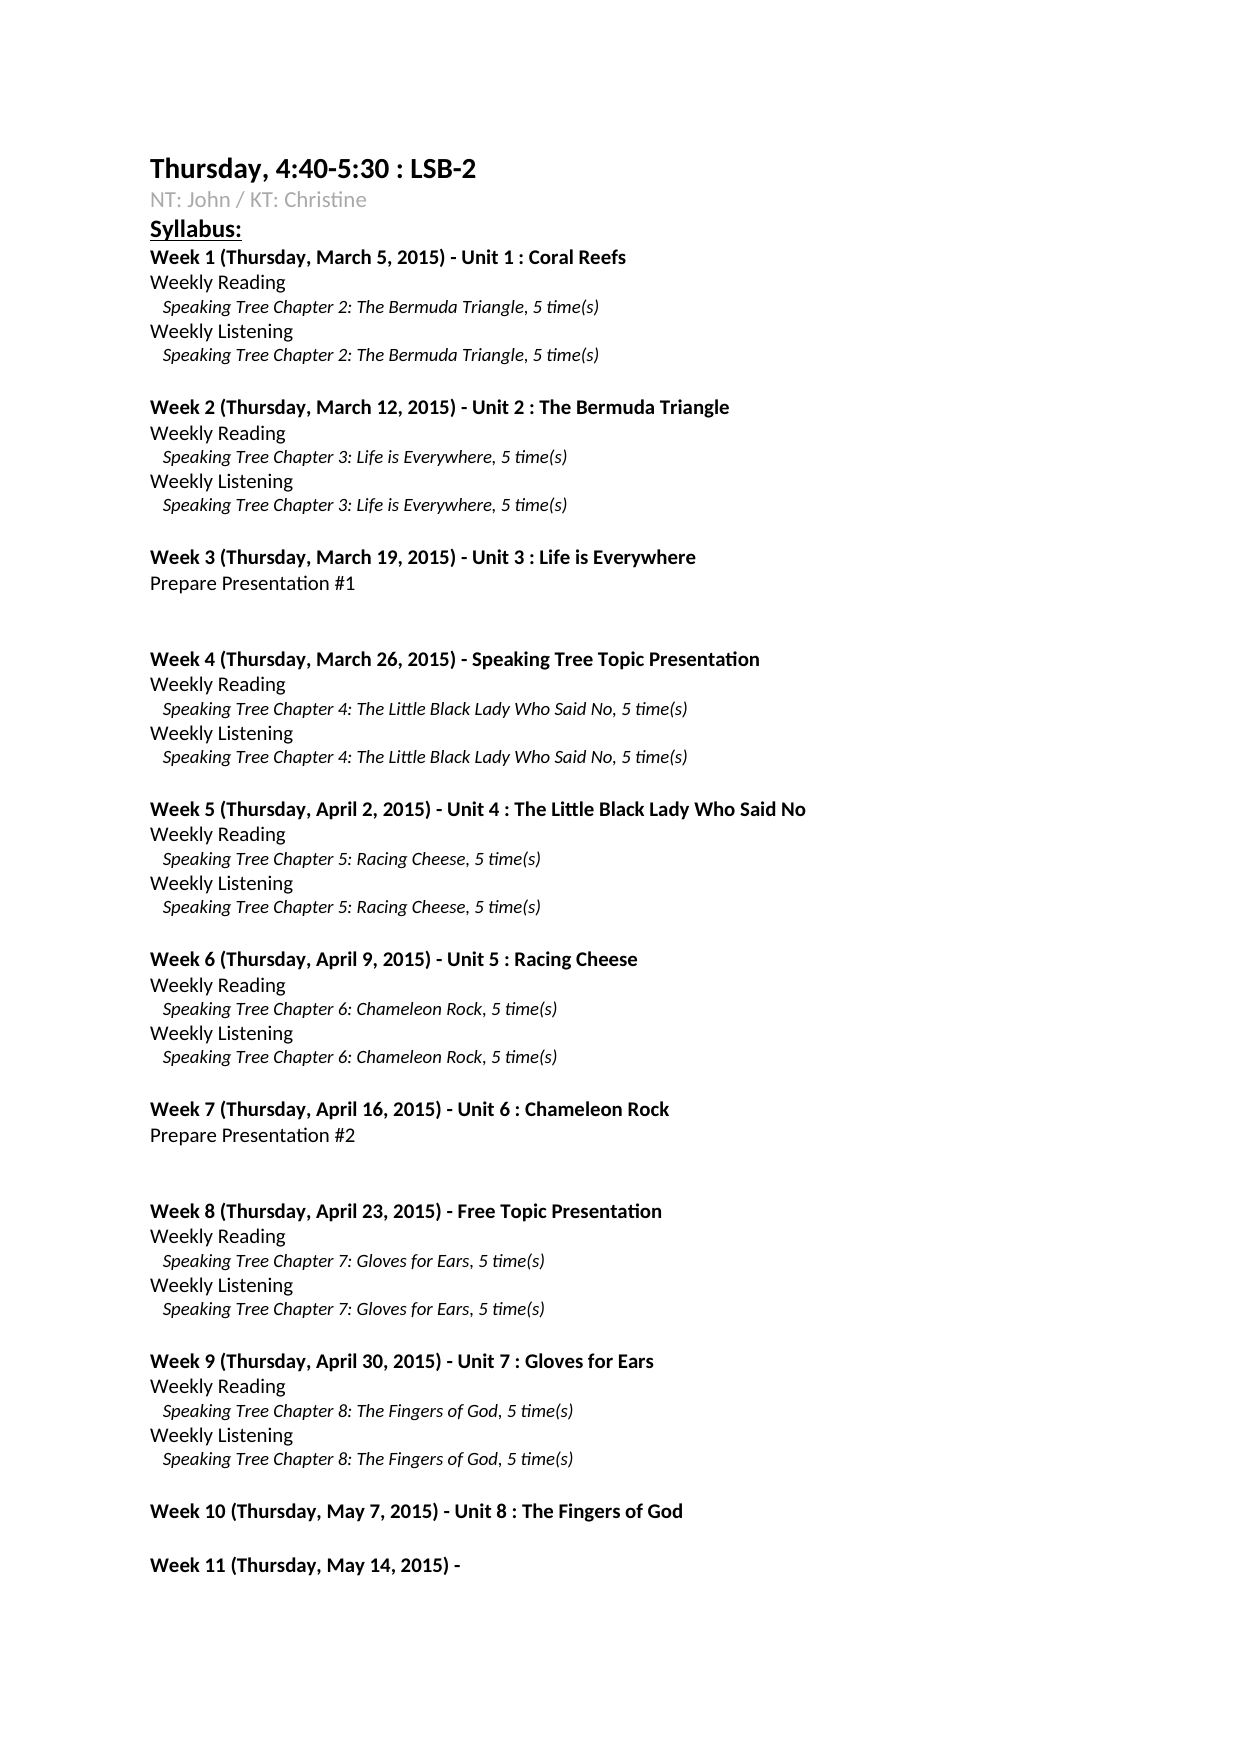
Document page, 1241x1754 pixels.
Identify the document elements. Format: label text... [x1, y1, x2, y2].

text Syllabus: Week 1 (Thursday, March 5, 2015) - Unit 1 : Coral Reefs Weekly Reading Speaking Tree Chapter 2: The Bermuda Triangle, 5 time(s) Weekly Listening Speaking Tree Chapter 2: The Bermuda Triangle, 5 time(s) Week 2 (Thursday, March 12, 2015) - Unit 2 : The Bermuda Triangle Weekly Reading Speaking Tree Chapter 3: Life is Everywhere, 5 time(s) Weekly Listening Speaking Tree Chapter 3: Life is Everywhere, 5 time(s) Week 3 (Thursday, March 19, 2015) - Unit 3 : Life is Everywhere Prepare Presentation #1 Week 4 (Thursday, March 26, 2015) - Speaking Tree Topic Presentation Weekly Reading Speaking Tree Chapter 4: The Little Black Lady Who Said No, 5 time(s) Weekly Listening Speaking Tree Chapter 4: The Little Black Lady Who Said No, 5 time(s) Week 5 (Thursday, April 2, 2015) - Unit 4 : The Little Black Lady Who Said No Weekly Reading Speaking Tree Chapter 5: Racing Cheese, 5 time(s) Weekly Listening Speaking Tree Chapter 5: Racing Cheese, 5 time(s) Week 6 (Thursday, April 9, 2015) - Unit 5 : Racing Cheese Weekly Reading Speaking Tree Chapter 6: Chameleon Rock, 5 time(s) Weekly Listening Speaking Tree Chapter 6: Chameleon Rock, 5 time(s) Week 7 (Thursday, April 16, 2015) - Unit 6 : Chameleon Rock Prepare Presentation #2 Week 8 (Thursday, April 23, 2015) - Free Topic Presentation Weekly Reading Speaking Tree Chapter 7: Gloves for Ears, 5 time(s) Weekly Listening Speaking Tree Chapter 7: Gloves for Ears, 5 time(s) Week 9 (Thursday, April 30, 2015) - Unit 7 : Gloves for Ears Weekly Reading Speaking Tree Chapter 8: The Fingers of God, 5 time(s) Weekly Listening Speaking Tree Chapter 8: The Fingers of God, 5 time(s) Week 10 (Thursday, May 7, 2015) - Unit 8 : The Fingers of God Week 11 (Thursday, May 14, 2015) [150, 214, 1090, 1577]
text Thursday, 4:40-5:30 : LSB-2 NT: John / KT: Christine [150, 150, 1090, 214]
